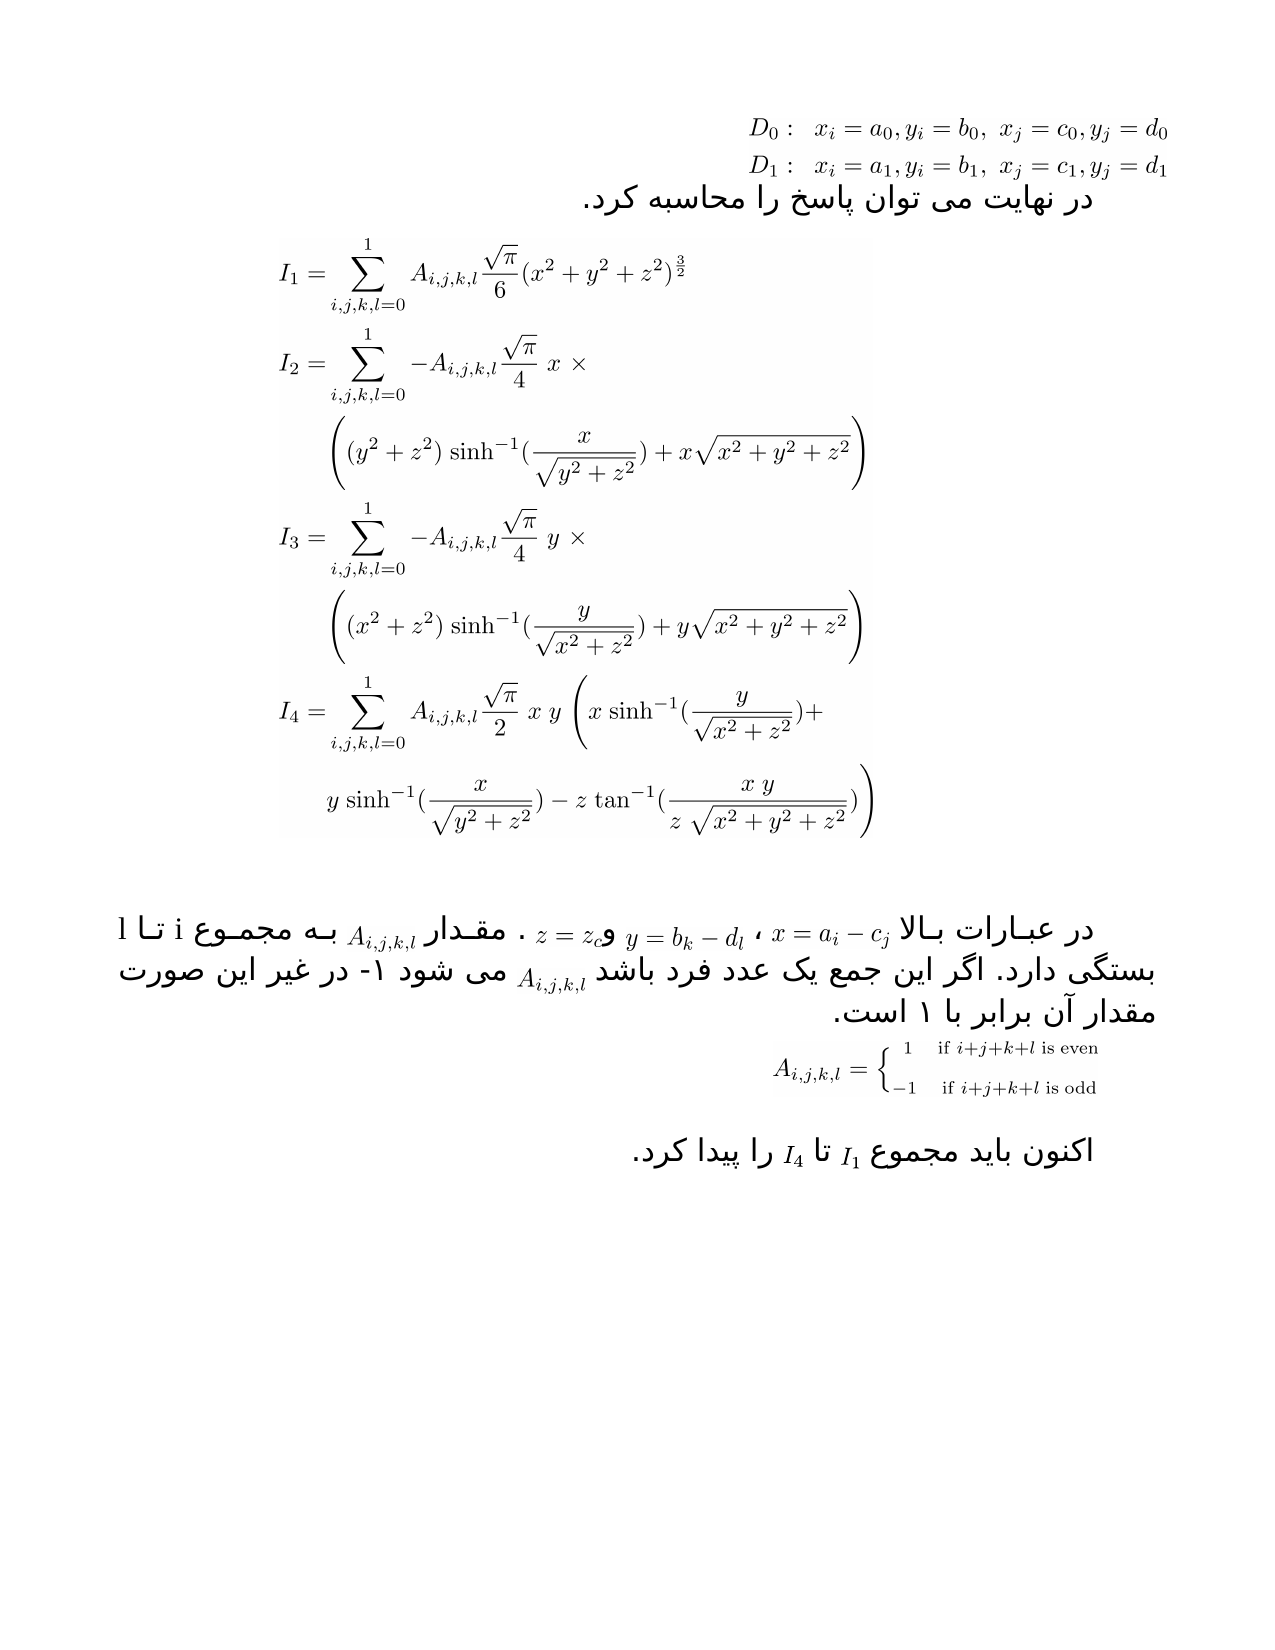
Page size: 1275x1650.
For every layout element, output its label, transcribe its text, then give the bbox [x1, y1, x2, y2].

text در عبارات بالا ، و . مقدار به مجموع i تا l بستگی دارد. اگر این جمع یک عدد فرد باشد می شود ۱- در غیر این صورت مقدار آن برابر با ۱ است. [118, 910, 1157, 1030]
picture [772, 929, 889, 949]
picture [626, 927, 743, 951]
picture [536, 931, 602, 947]
picture [279, 238, 873, 838]
picture [517, 968, 585, 994]
picture [347, 926, 415, 952]
text در نهایت می توان پاسخ را محاسبه کرد. [118, 118, 1157, 216]
text اکنون باید مجموع تا را پیدا کرد. [118, 1133, 1157, 1169]
picture [773, 1041, 1098, 1097]
picture [749, 118, 1167, 180]
